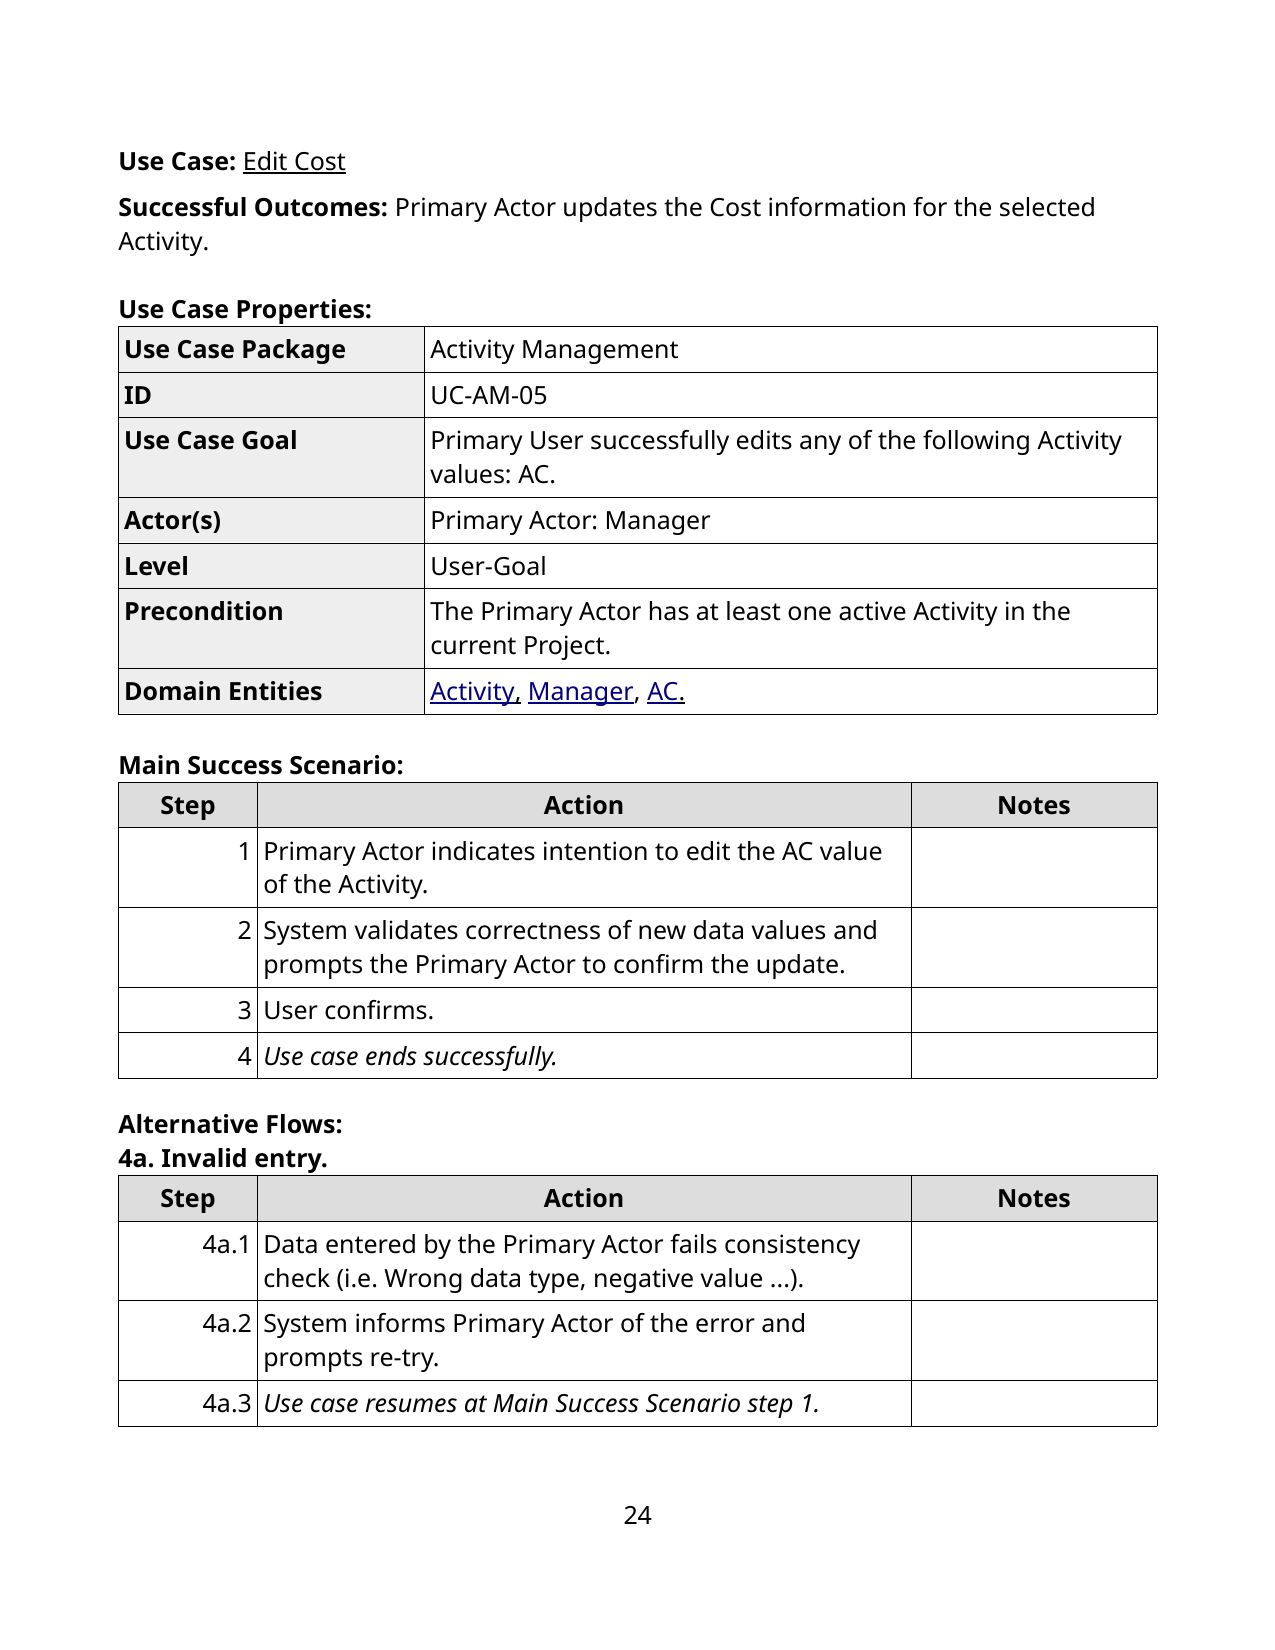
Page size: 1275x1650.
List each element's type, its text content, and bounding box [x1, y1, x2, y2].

subtitle Use Case: Edit Cost [118, 143, 1157, 177]
table_cell The Primary Actor has at least one active Activity in the current Project. [425, 589, 1157, 668]
table_cell Level [119, 544, 424, 588]
text Use Case Properties: [118, 292, 1157, 326]
table_cell 4a.1 [119, 1222, 257, 1300]
table_header Notes [912, 1176, 1157, 1221]
table_cell 4a.2 [119, 1301, 257, 1380]
table_cell [912, 1301, 1157, 1380]
table_cell [912, 908, 1157, 987]
table_cell Primary Actor indicates intention to edit the AC value of the Activity. [258, 828, 911, 907]
table_cell 1 [119, 828, 257, 907]
table_cell Actor(s) [119, 498, 424, 542]
table_header Step [119, 783, 257, 827]
table_cell User-Goal [425, 544, 1157, 588]
table_cell Activity, Manager, AC. [425, 669, 1157, 713]
table_cell ID [119, 373, 424, 417]
table_cell 4 [119, 1033, 257, 1078]
table_cell [912, 1381, 1157, 1426]
table_header Action [258, 1176, 911, 1221]
table_cell System validates correctness of new data values and prompts the Primary Actor to confirm the update. [258, 908, 911, 987]
table_cell Primary User successfully edits any of the following Activity values: AC. [425, 418, 1157, 497]
text Main Success Scenario: [118, 748, 1157, 782]
table_header Action [258, 783, 911, 827]
table_cell UC-AM-05 [425, 373, 1157, 417]
table_cell [912, 1222, 1157, 1300]
table_cell 3 [119, 988, 257, 1032]
table_header Notes [912, 783, 1157, 827]
table_cell Data entered by the Primary Actor fails consistency check (i.e. Wrong data type, negative value ...). [258, 1222, 911, 1300]
table_cell Primary Actor: Manager [425, 498, 1157, 542]
table_header Use Case Package [119, 327, 424, 372]
table_cell [912, 988, 1157, 1032]
table_cell Precondition [119, 589, 424, 668]
text 4a. Invalid entry. [118, 1141, 1157, 1175]
table_cell 4a.3 [119, 1381, 257, 1426]
table_cell Domain Entities [119, 669, 424, 713]
table_cell Use case resumes at Main Success Scenario step 1. [258, 1381, 911, 1426]
table_cell Use Case Goal [119, 418, 424, 497]
table_cell User confirms. [258, 988, 911, 1032]
table_cell System informs Primary Actor of the error and prompts re-try. [258, 1301, 911, 1380]
text Alternative Flows: [118, 1107, 1157, 1141]
table_header Activity Management [425, 327, 1157, 372]
table_cell Use case ends successfully. [258, 1033, 911, 1078]
text Successful Outcomes: Primary Actor updates the Cost information for the selected Activity. [118, 190, 1157, 258]
table_cell [912, 1033, 1157, 1078]
table_cell 2 [119, 908, 257, 987]
table_header Step [119, 1176, 257, 1221]
table_cell [912, 828, 1157, 907]
